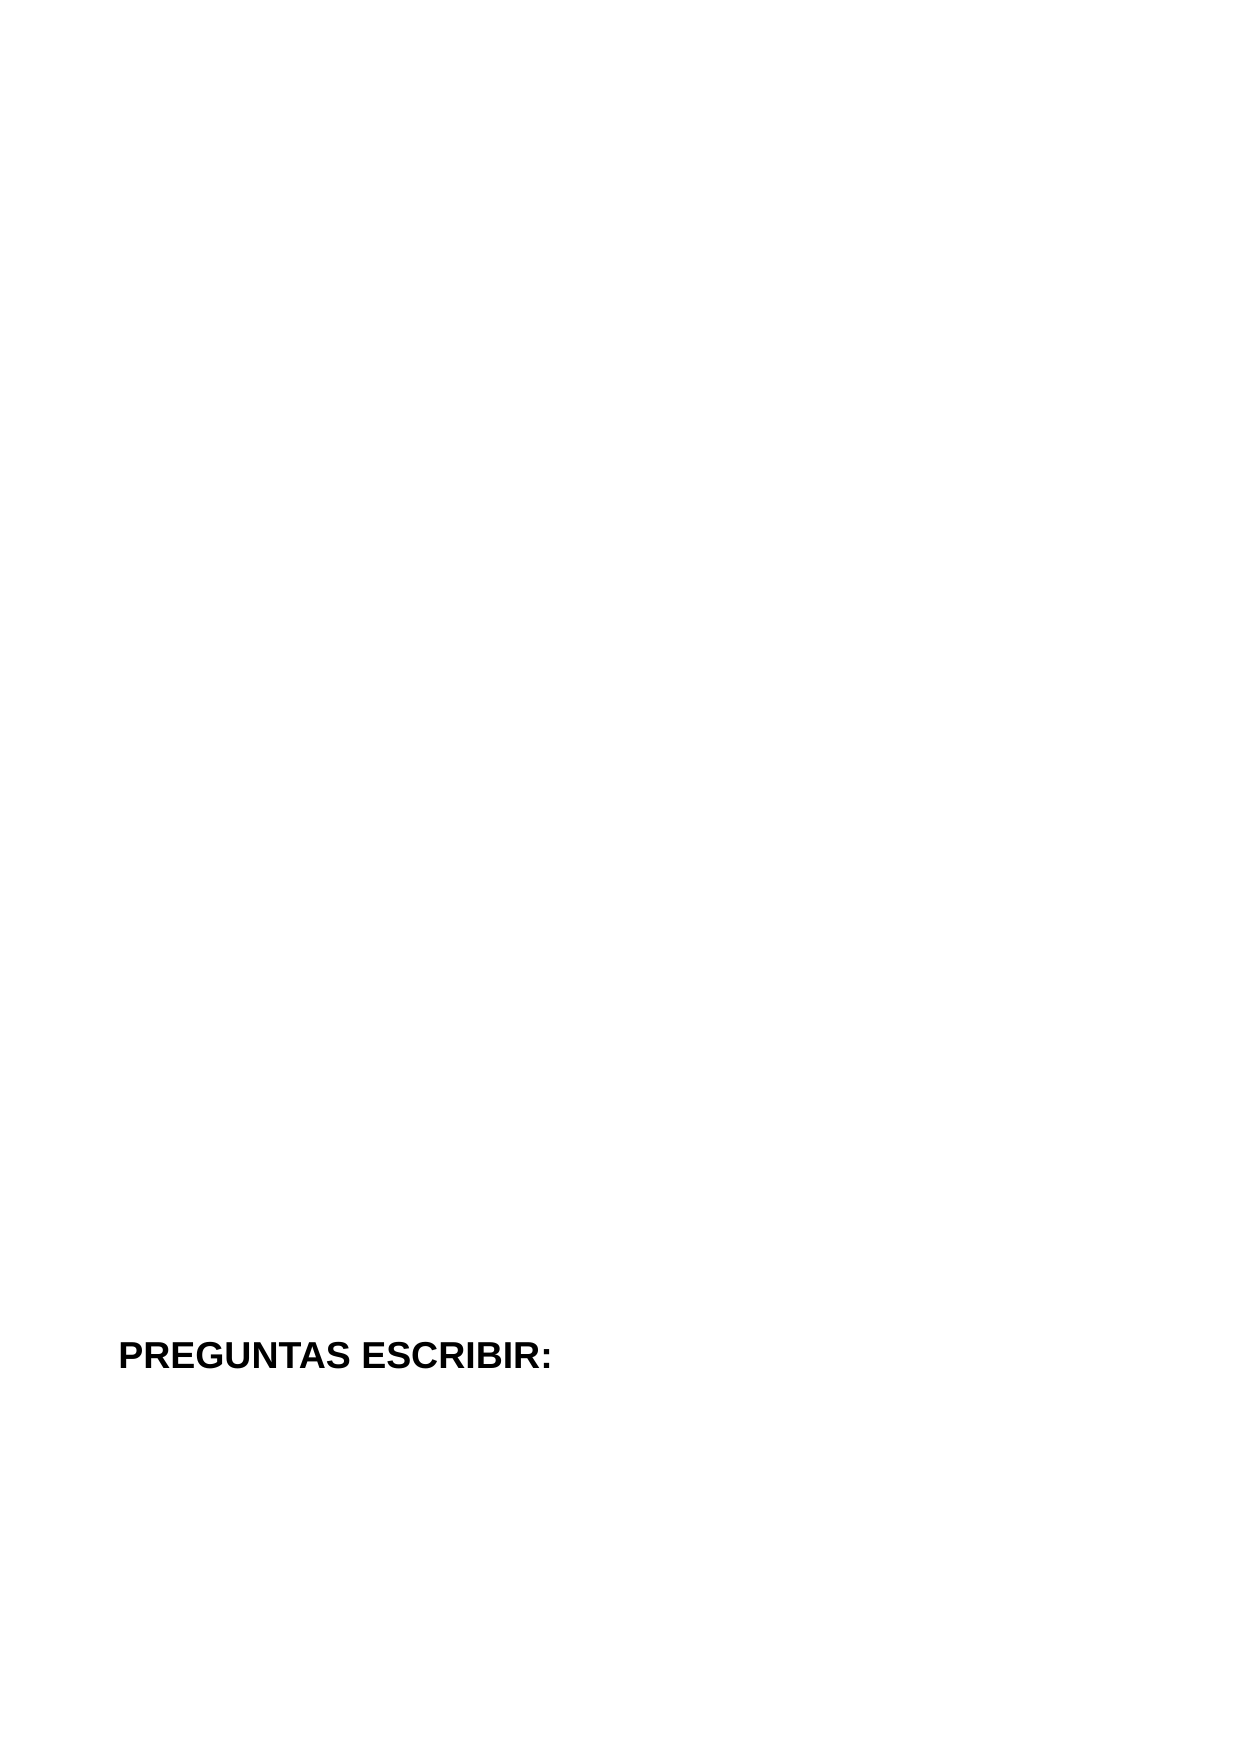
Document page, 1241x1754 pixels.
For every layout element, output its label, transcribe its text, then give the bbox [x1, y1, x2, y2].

subtitle PREGUNTAS ESCRIBIR: [118, 1333, 1122, 1376]
